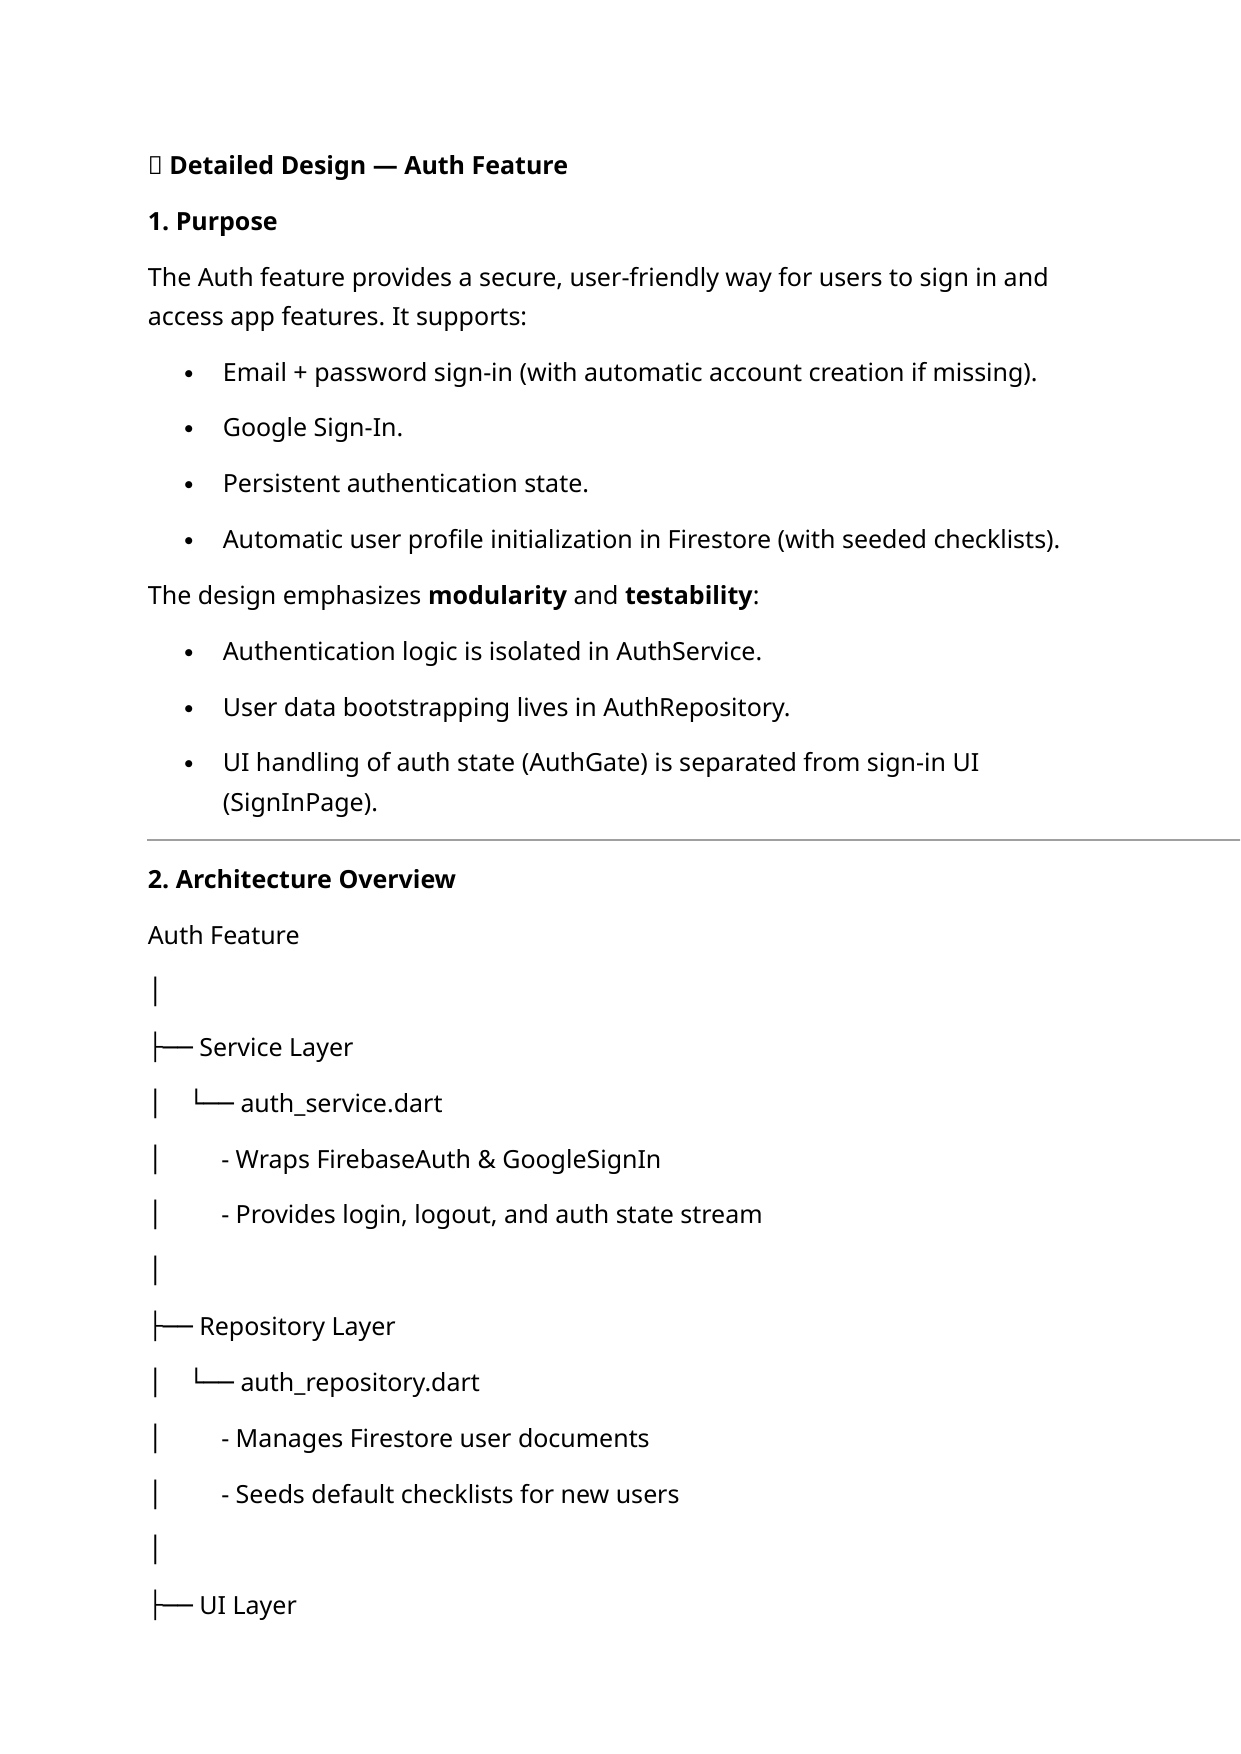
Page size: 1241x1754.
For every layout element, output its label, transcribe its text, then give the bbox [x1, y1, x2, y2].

text │ [148, 1253, 1093, 1287]
text │ - Wraps FirebaseAuth & GoogleSignIn [148, 1141, 1093, 1175]
text │ [148, 1532, 1093, 1566]
text │ [148, 974, 1093, 1008]
list Google Sign-In. [185, 410, 1093, 444]
text │ └── auth_repository.dart [148, 1365, 1093, 1399]
list UI handling of auth state (AuthGate) is separated from sign-in UI (SignInPage). [185, 745, 1093, 818]
text 1. Purpose [148, 203, 1093, 237]
list Authentication logic is isolated in AuthService. [185, 633, 1093, 667]
text 2. Architecture Overview [148, 862, 1093, 896]
list Email + password sign-in (with automatic account creation if missing). [185, 354, 1093, 388]
text 📄 Detailed Design — Auth Feature [148, 148, 1093, 182]
list User data bootstrapping lives in AuthRepository. [185, 689, 1093, 723]
text The Auth feature provides a secure, user-friendly way for users to sign in and access app features. It supports: [148, 259, 1093, 332]
text │ - Provides login, logout, and auth state stream [148, 1197, 1093, 1231]
text │ └── auth_service.dart [148, 1086, 1093, 1119]
text ├── UI Layer [148, 1588, 1093, 1622]
text │ - Seeds default checklists for new users [148, 1476, 1093, 1510]
text Auth Feature [148, 918, 1093, 952]
list Automatic user profile initialization in Firestore (with seeded checklists). [185, 522, 1093, 556]
text ├── Service Layer [148, 1030, 1093, 1064]
text │ - Manages Firestore user documents [148, 1421, 1093, 1454]
text The design emphasizes modularity and testability: [148, 578, 1093, 612]
text ├── Repository Layer [148, 1309, 1093, 1343]
list Persistent authentication state. [185, 466, 1093, 500]
